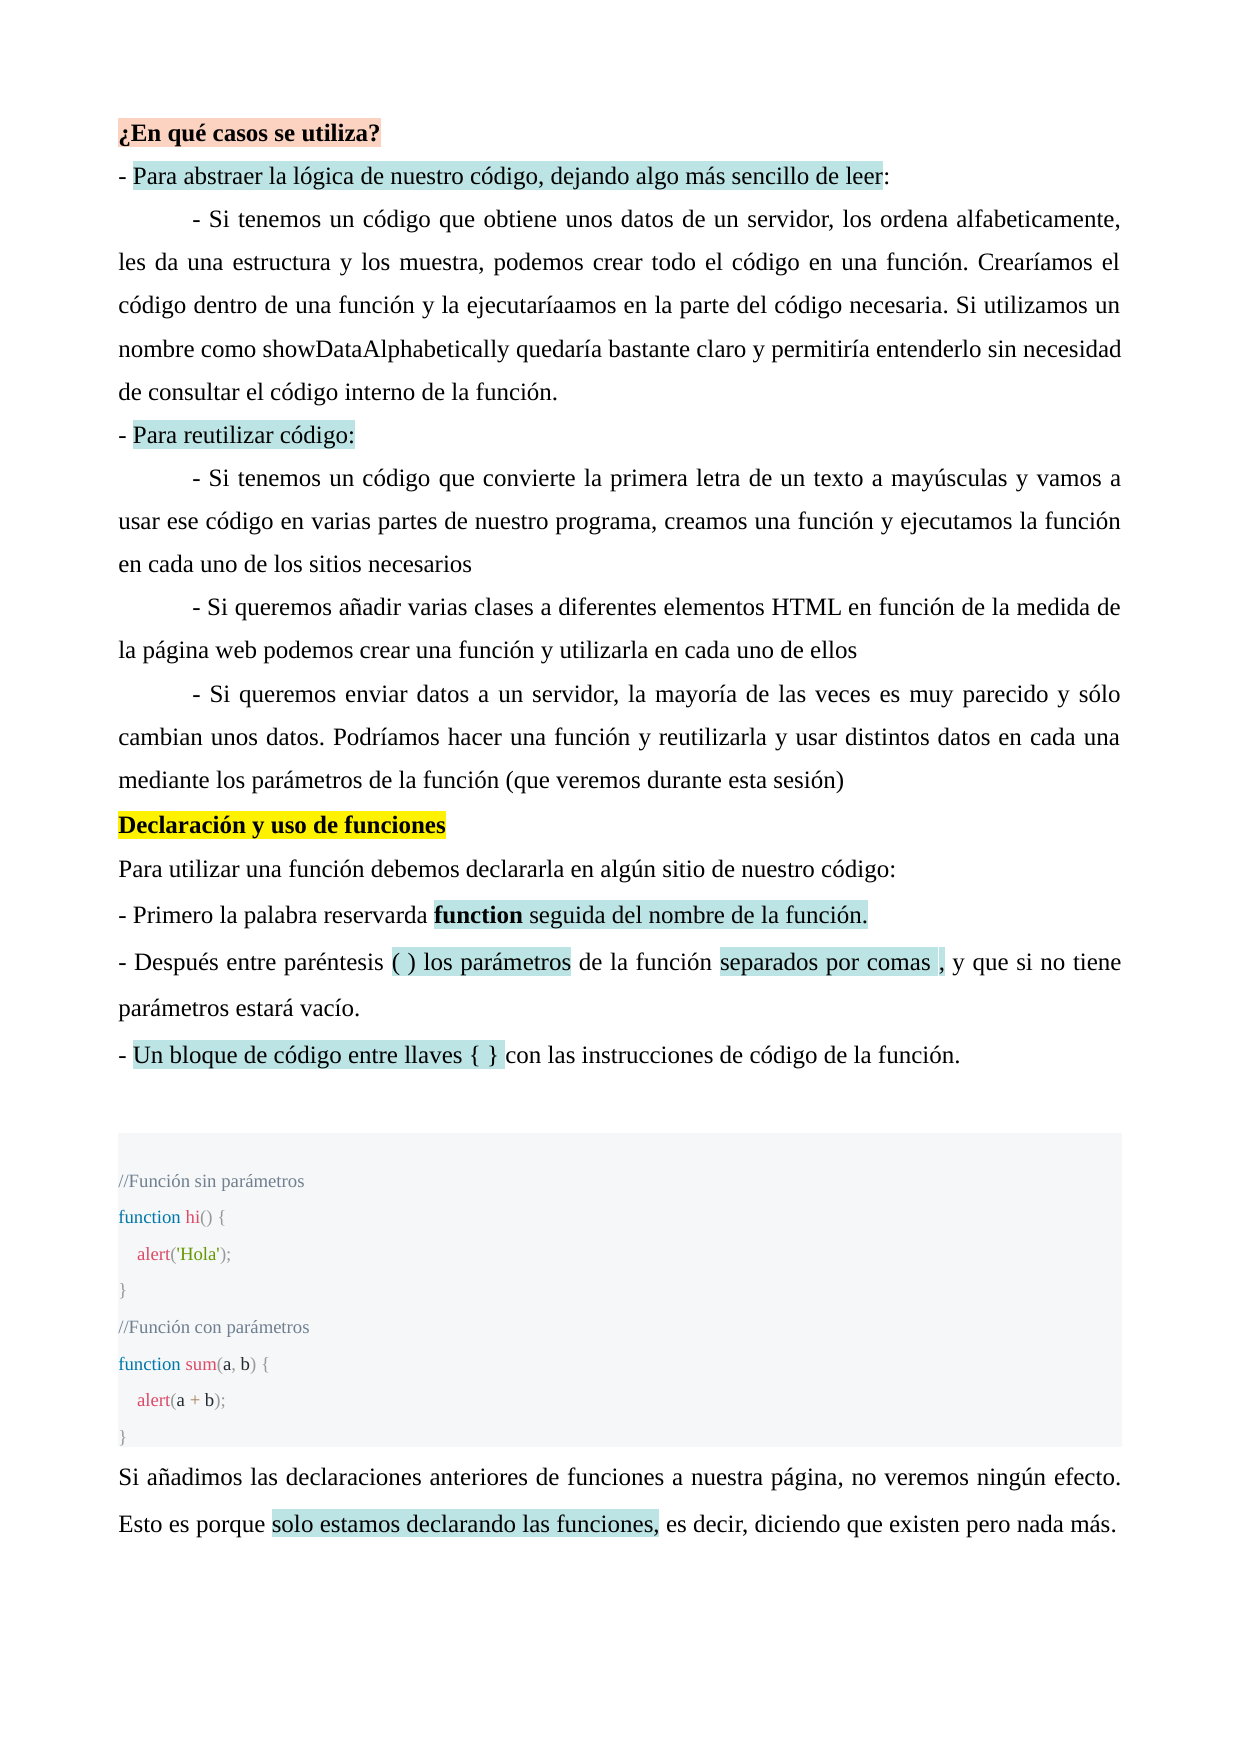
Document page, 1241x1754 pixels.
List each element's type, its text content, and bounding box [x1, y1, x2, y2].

text } [118, 1279, 1122, 1301]
text - Un bloque de código entre llaves { } con las instrucciones de código de la función. [118, 1040, 1122, 1069]
picture [133, 1361, 139, 1370]
subtitle - Para reutilizar código: [118, 420, 1122, 449]
picture [119, 1360, 125, 1368]
text - Después entre paréntesis ( ) los parámetros de la función separados por comas , y que si no tiene parámetros estará vacío. [118, 947, 1122, 1022]
text //Función sin parámetros [118, 1170, 1122, 1191]
subtitle - Si queremos enviar datos a un servidor, la mayoría de las veces es muy parecido y sólo cambian unos datos. Podríamos hacer una función y reutilizarla y usar distintos datos en cada una mediante los parámetros de la función (que veremos durante esta sesión) [118, 679, 1122, 794]
picture [119, 1213, 125, 1221]
text Si añadimos las declaraciones anteriores de funciones a nuestra página, no veremos ningún efecto. Esto es porque solo estamos declarando las funciones, es decir, diciendo que existen pero nada más. [118, 1462, 1122, 1537]
text alert(a + b); [118, 1389, 1122, 1411]
subtitle - Si tenemos un código que convierte la primera letra de un texto a mayúsculas y vamos a usar ese código en varias partes de nuestro programa, creamos una función y ejecutamos la función en cada uno de los sitios necesarios [118, 463, 1122, 578]
subtitle Declaración y uso de funciones [118, 811, 1122, 839]
text alert('Hola'); [118, 1243, 1122, 1264]
text function sum(a, b) { [118, 1352, 1122, 1374]
text - Primero la palabra reservarda function seguida del nombre de la función. [118, 900, 1122, 929]
picture [133, 1214, 139, 1223]
text } [118, 1426, 1122, 1447]
text function hi() { [118, 1206, 1122, 1228]
subtitle - Si queremos añadir varias clases a diferentes elementos HTML en función de la medida de la página web podemos crear una función y utilizarla en cada uno de ellos [118, 592, 1122, 664]
text ​//Función con parámetros [118, 1316, 1122, 1337]
subtitle ¿En qué casos se utiliza? [118, 118, 1122, 147]
text Para utilizar una función debemos declararla en algún sitio de nuestro código: [118, 854, 1122, 882]
subtitle - Para abstraer la lógica de nuestro código, dejando algo más sencillo de leer: [118, 161, 1122, 190]
subtitle - Si tenemos un código que obtiene unos datos de un servidor, los ordena alfabeticamente, les da una estructura y los muestra, podemos crear todo el código en una función. Crearíamos el código dentro de una función y la ejecutaríaamos en la parte del código necesaria. Si utilizamos un nombre como showDataAlphabetically quedaría bastante claro y permitiría entenderlo sin necesidad de consultar el código interno de la función. [118, 204, 1122, 406]
